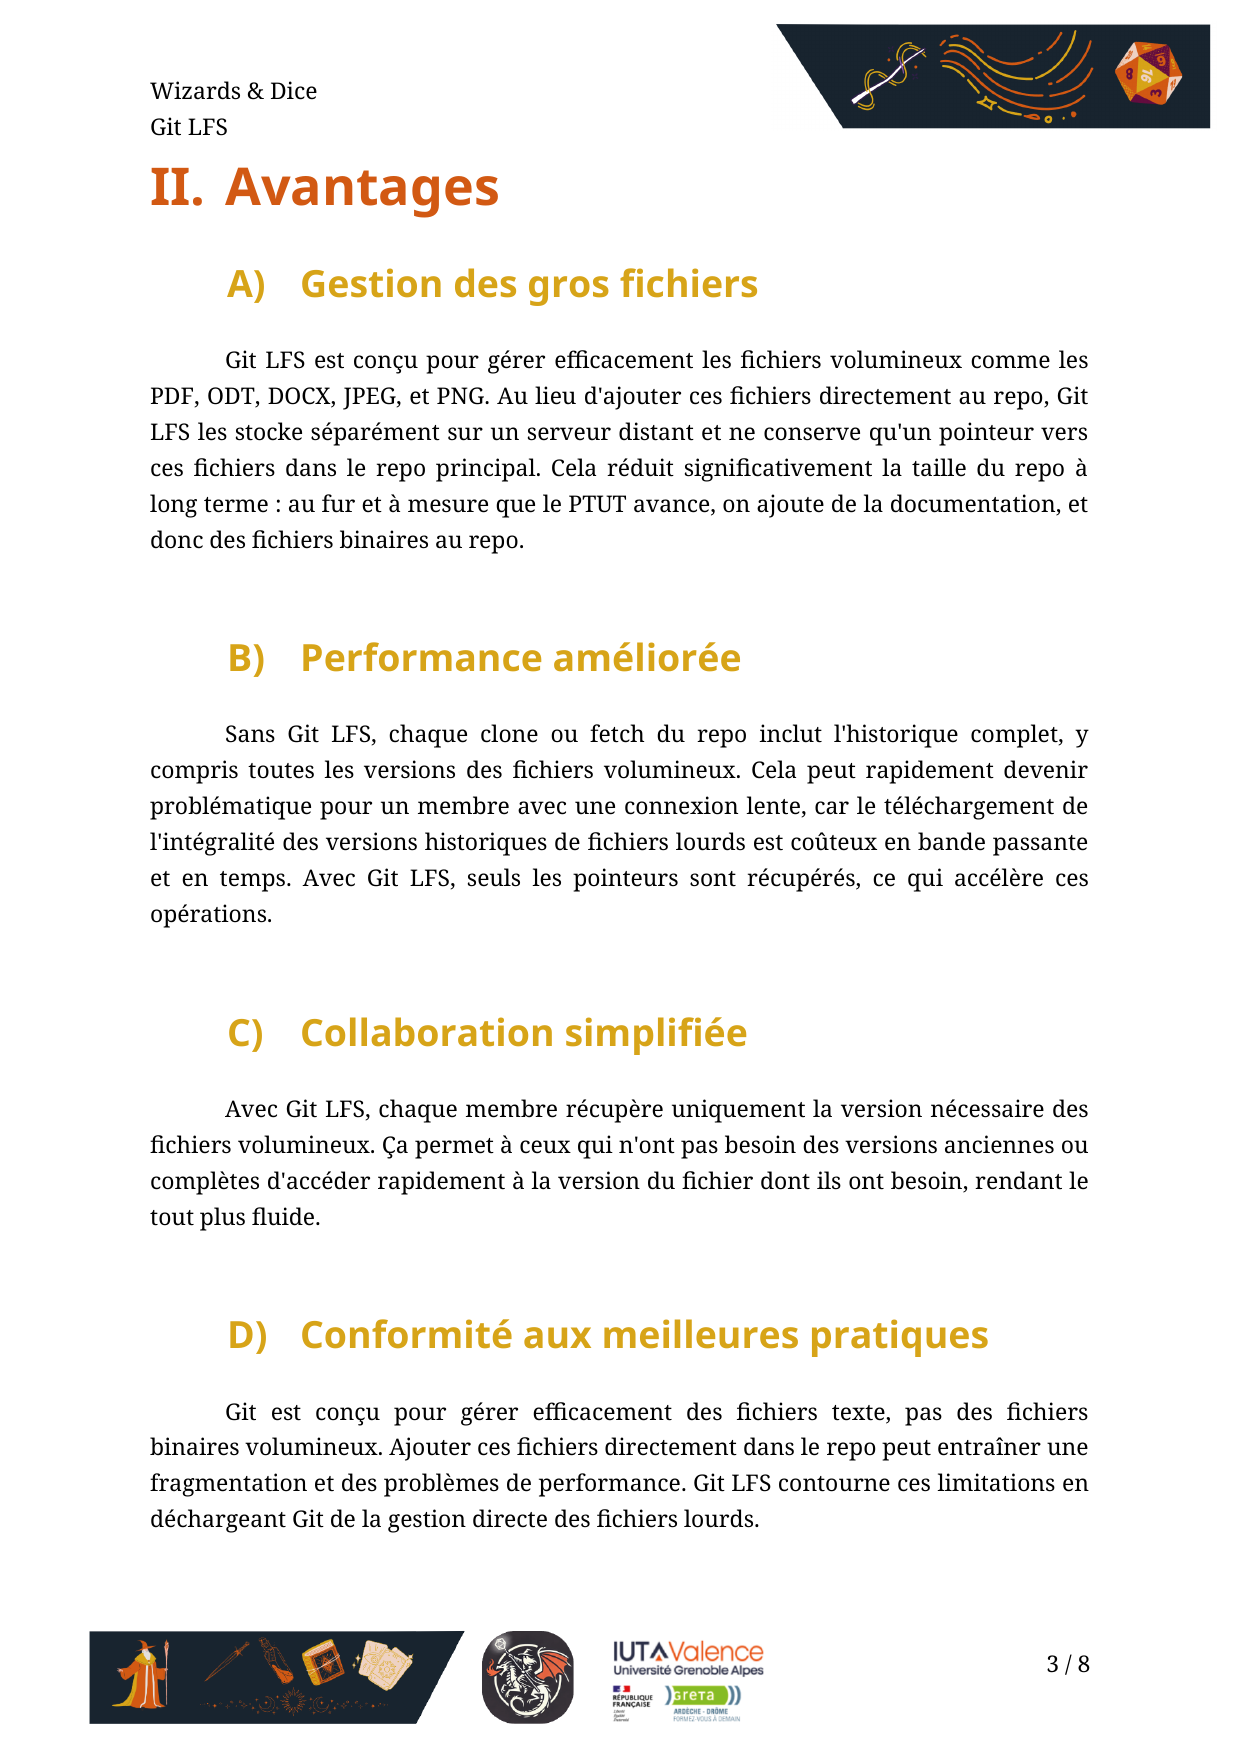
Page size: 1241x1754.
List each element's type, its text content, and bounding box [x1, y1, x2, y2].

subtitle Collaboration simplifiée [227, 1006, 1090, 1057]
picture [81, 1620, 788, 1733]
text Sans Git LFS, chaque clone ou fetch du repo inclut l'historique complet, y compris toutes les versions des fichiers volumineux. Cela peut rapidement devenir problématique pour un membre avec une connexion lente, car le téléchargement de l'intégralité des versions historiques de fichiers lourds est coûteux en bande passante et en temps. Avec Git LFS, seuls les pointeurs sont récupérés, ce qui accélère ces opérations. [150, 718, 1090, 929]
text Git LFS est conçu pour gérer efficacement les fichiers volumineux comme les PDF, ODT, DOCX, JPEG, et PNG. Au lieu d'ajouter ces fichiers directement au repo, Git LFS les stocke séparément sur un serveur distant et ne conserve qu'un pointeur vers ces fichiers dans le repo principal. Cela réduit significativement la taille du repo à long terme : au fur et à mesure que le PTUT avance, on ajoute de la documentation, et donc des fichiers binaires au repo. [150, 344, 1090, 555]
subtitle Performance améliorée [227, 631, 1090, 682]
subtitle Avantages [150, 150, 1090, 221]
subtitle Conformité aux meilleures pratiques [227, 1308, 1090, 1359]
picture [771, 21, 1218, 131]
text Avec Git LFS, chaque membre récupère uniquement la version nécessaire des fichiers volumineux. Ça permet à ceux qui n'ont pas besoin des versions anciennes ou complètes d'accéder rapidement à la version du fichier dont ils ont besoin, rendant le tout plus fluide. [150, 1093, 1090, 1232]
text Git est conçu pour gérer efficacement des fichiers texte, pas des fichiers binaires volumineux. Ajouter ces fichiers directement dans le repo peut entraîner une fragmentation et des problèmes de performance. Git LFS contourne ces limitations en déchargeant Git de la gestion directe des fichiers lourds. [150, 1395, 1090, 1534]
subtitle Gestion des gros fichiers [227, 257, 1090, 308]
